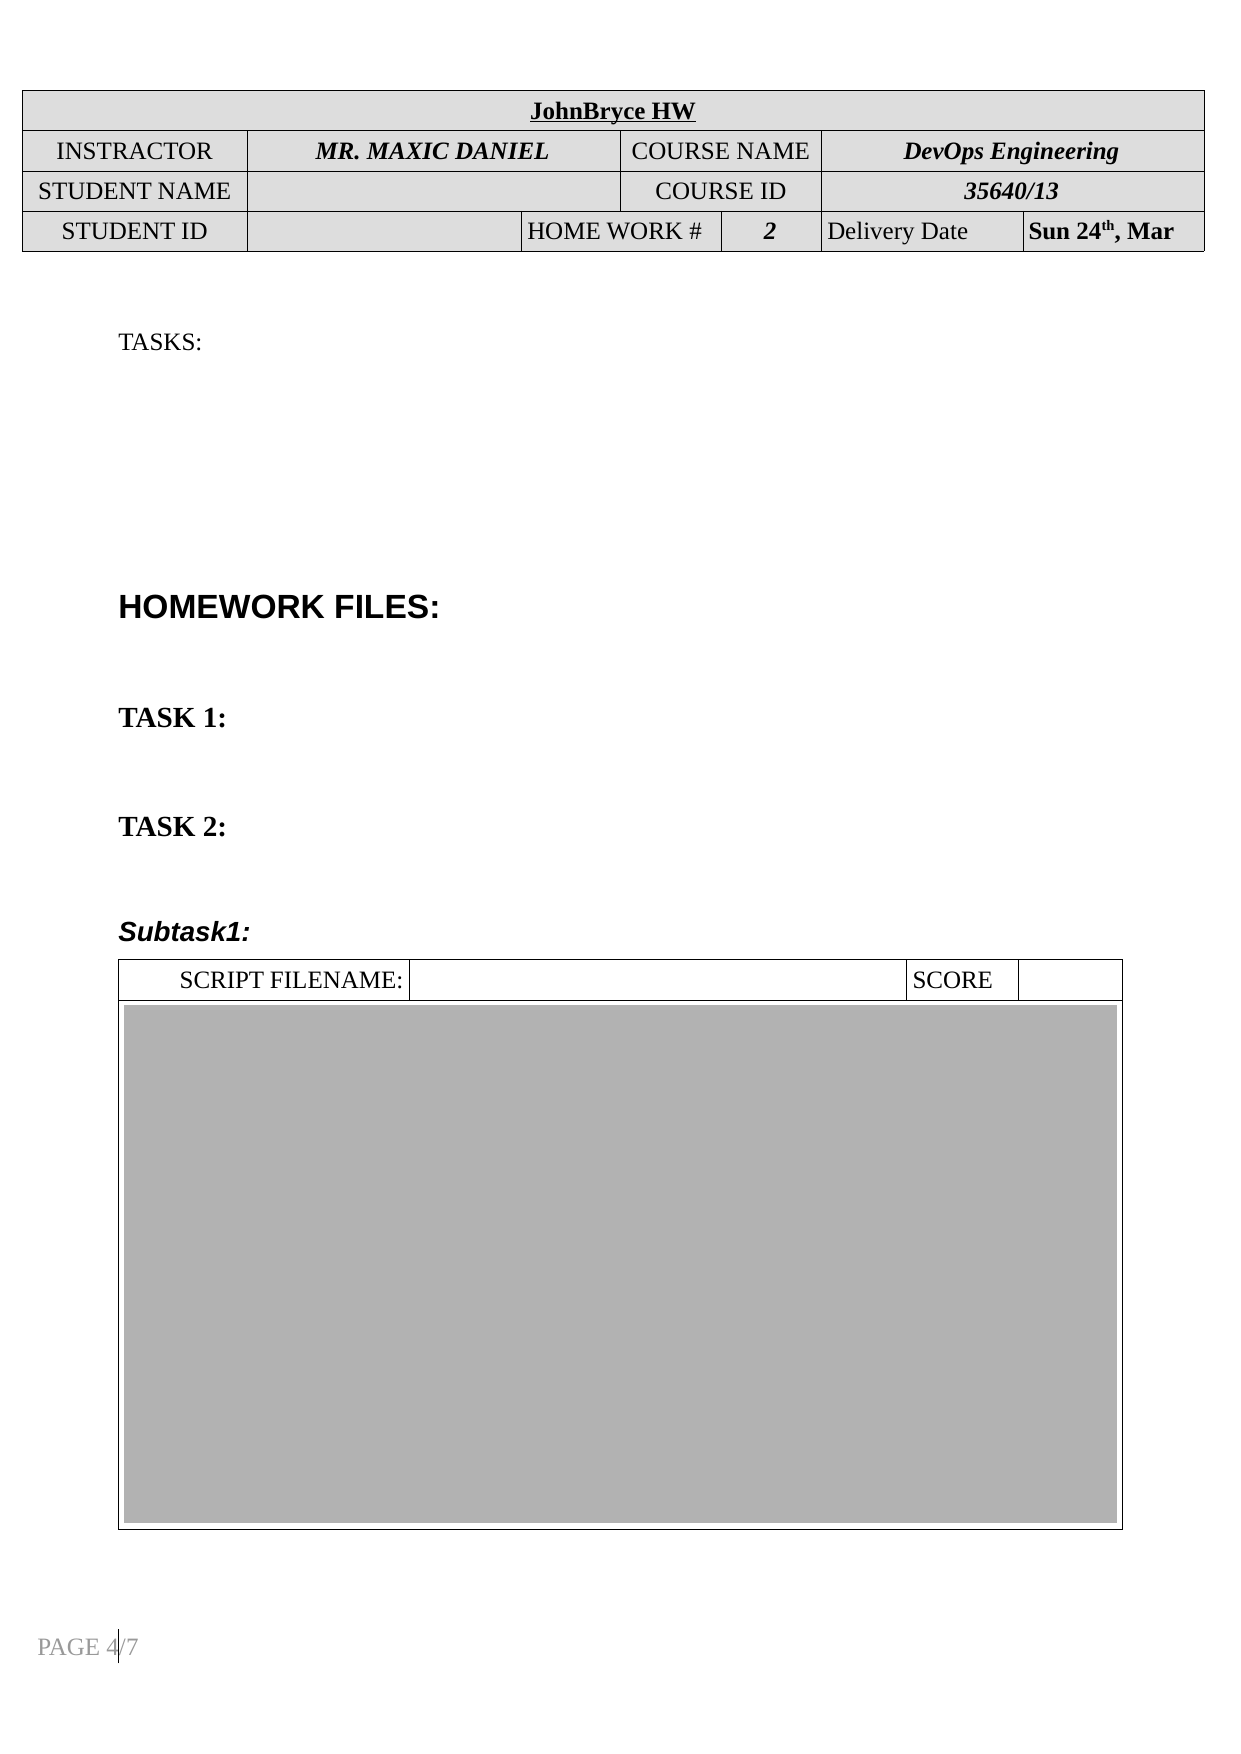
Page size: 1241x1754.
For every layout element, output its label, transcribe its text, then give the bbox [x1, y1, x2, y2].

table_header SCRIPT FILENAME: [119, 960, 409, 999]
subtitle Subtask1: [118, 915, 1122, 947]
subtitle TASK 1: [118, 701, 1122, 734]
table_cell [119, 1001, 1122, 1529]
table_header SCORE [907, 960, 1018, 999]
text TASKS: [118, 327, 1122, 356]
subtitle TASK 2: [118, 809, 1122, 842]
table_header [1019, 960, 1122, 999]
subtitle HOMEWORK FILES: [118, 587, 1122, 626]
table_header [410, 960, 906, 999]
